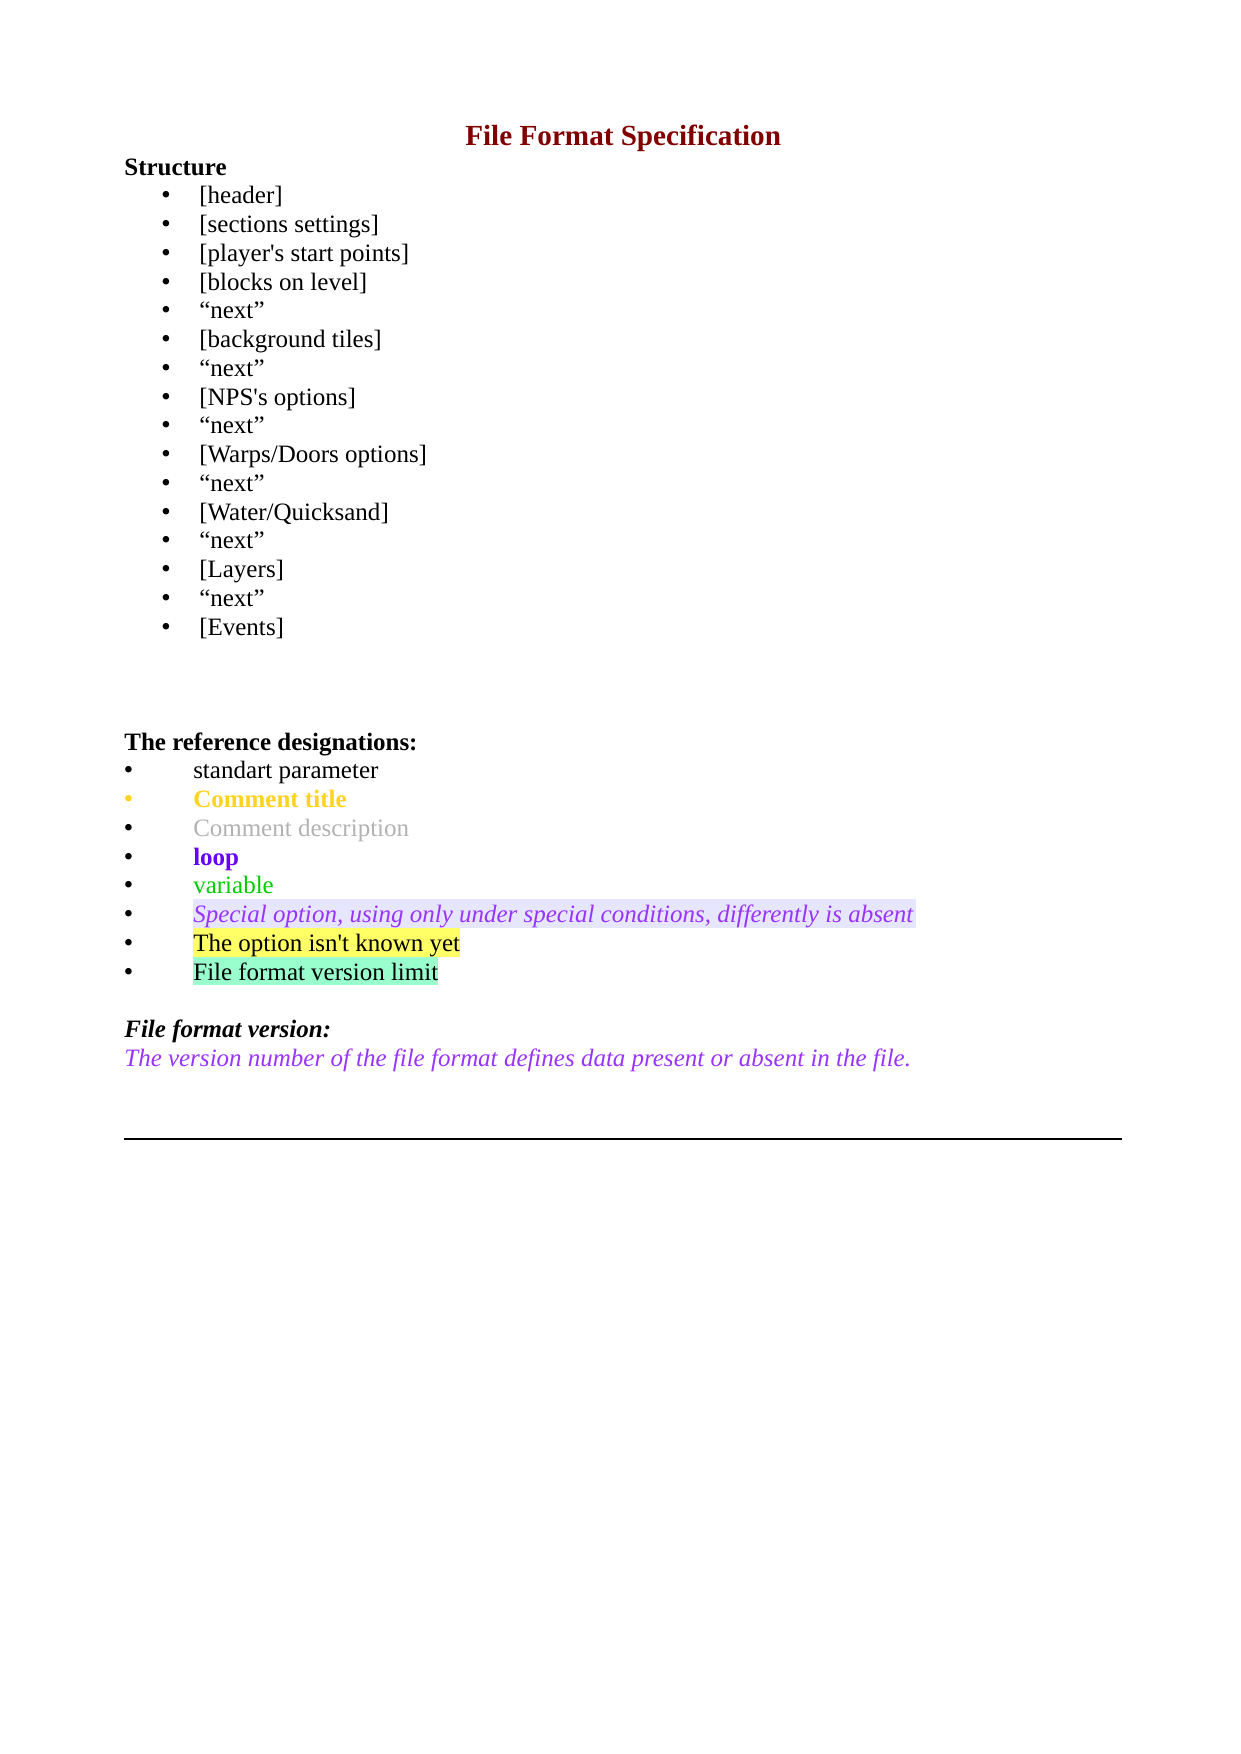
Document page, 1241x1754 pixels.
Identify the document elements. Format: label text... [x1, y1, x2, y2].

list [blocks on level] [162, 267, 1122, 295]
text Structure [124, 152, 1122, 180]
list “next” [162, 295, 1122, 324]
list [header] [162, 180, 1122, 209]
list “next” [162, 353, 1122, 382]
text File Format Specification [124, 118, 1122, 152]
list “next” [162, 410, 1122, 439]
list [Layers] [162, 554, 1122, 583]
text The reference designations: [124, 727, 1122, 755]
list standart parameter [124, 755, 1122, 784]
list [background tiles] [162, 324, 1122, 353]
list [Warps/Doors options] [162, 439, 1122, 468]
list [player's start points] [162, 238, 1122, 267]
text The version number of the file format defines data present or absent in the file. [124, 1043, 1122, 1072]
list File format version limit [124, 957, 1122, 985]
list Comment description [124, 813, 1122, 842]
list [sections settings] [162, 209, 1122, 238]
list Special option, using only under special conditions, differently is absent [124, 899, 1122, 928]
list “next” [162, 468, 1122, 497]
list The option isn't known yet [124, 928, 1122, 957]
list “next” [162, 583, 1122, 612]
list [Events] [162, 612, 1122, 640]
text File format version: [124, 1014, 1122, 1043]
list [NPS's options] [162, 382, 1122, 410]
list [Water/Quicksand] [162, 497, 1122, 525]
list “next” [162, 525, 1122, 554]
list Comment title [124, 784, 1122, 813]
list variable [124, 870, 1122, 899]
list loop [124, 842, 1122, 870]
